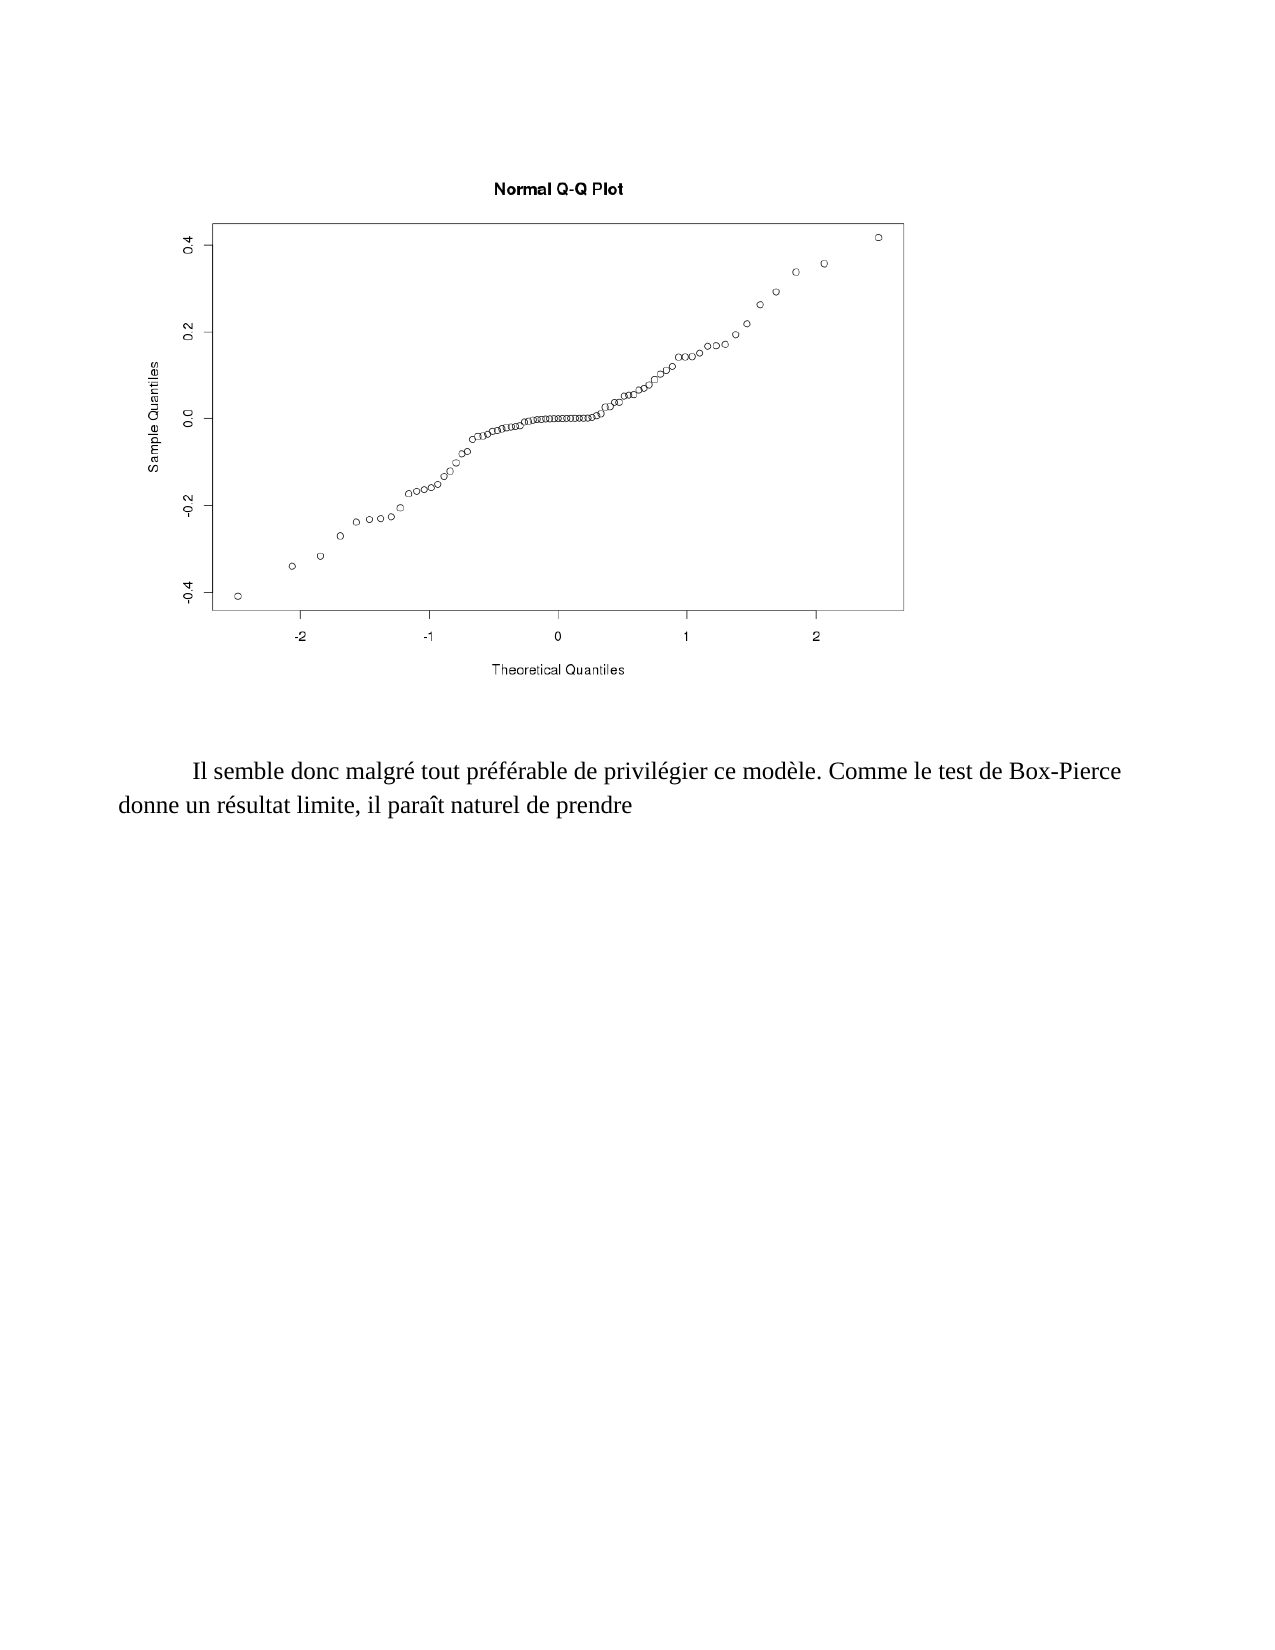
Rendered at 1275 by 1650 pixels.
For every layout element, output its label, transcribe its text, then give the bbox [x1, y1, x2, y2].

picture [143, 155, 939, 696]
text Il semble donc malgré tout préférable de privilégier ce modèle. Comme le test de Box-Pierce donne un résultat limite, il paraît naturel de prendre [118, 756, 1157, 819]
